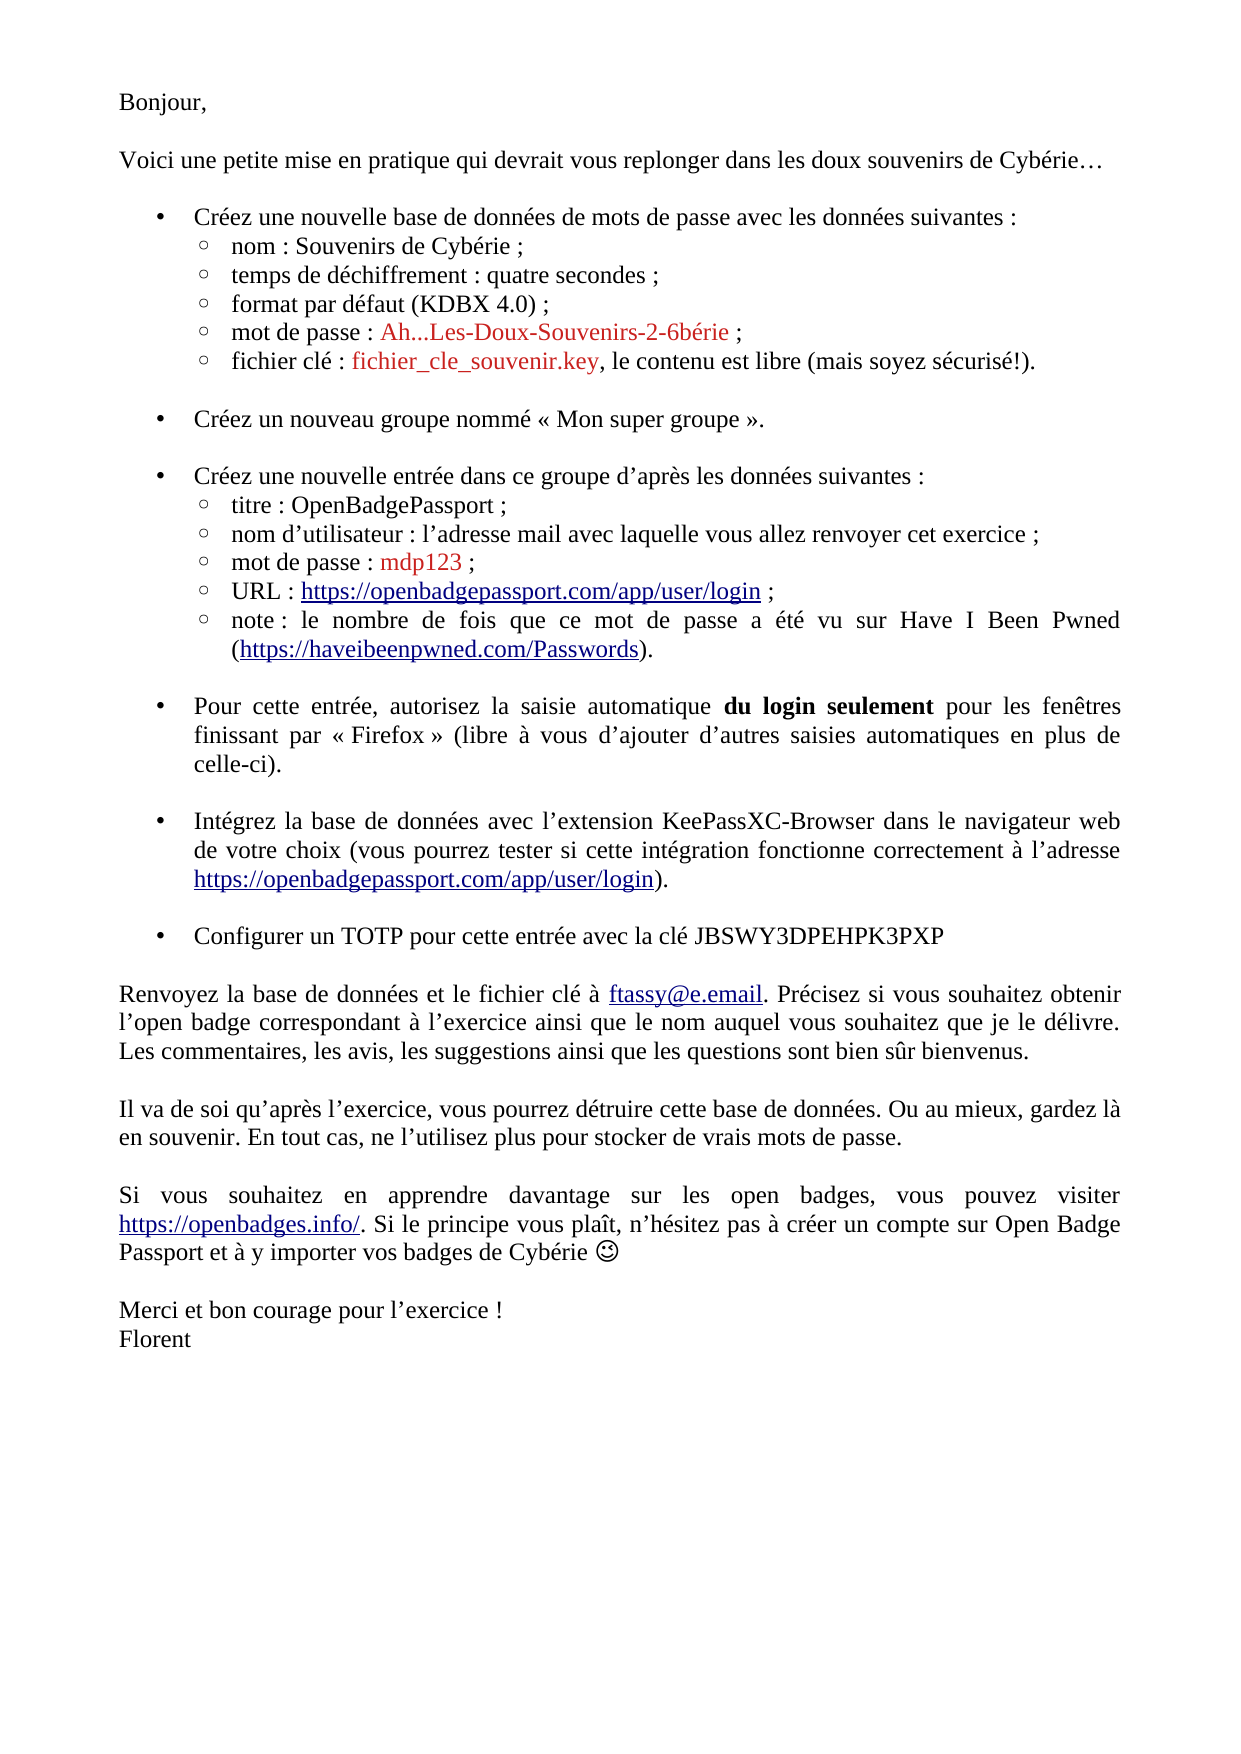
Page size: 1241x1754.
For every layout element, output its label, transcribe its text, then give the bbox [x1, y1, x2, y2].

list URL : https://openbadgepassport.com/app/user/login ; [194, 576, 1121, 605]
list Pour cette entrée, autorisez la saisie automatique du login seulement pour les fenêtres finissant par « Firefox » (libre à vous d’ajouter d’autres saisies automatiques en plus de celle-ci). [156, 691, 1121, 777]
text Voici une petite mise en pratique qui devrait vous replonger dans les doux souvenirs de Cybérie… [119, 145, 1121, 174]
list mot de passe : Ah...Les-Doux-Souvenirs-2-6bérie ; [194, 317, 1121, 346]
list Créez une nouvelle entrée dans ce groupe d’après les données suivantes : [156, 461, 1121, 490]
text Si vous souhaitez en apprendre davantage sur les open badges, vous pouvez visiter https://openbadges.info/. Si le principe vous plaît, n’hésitez pas à créer un compte sur Open Badge Passport et à y importer vos badges de Cybérie 😉 [119, 1180, 1121, 1266]
text Merci et bon courage pour l’exercice ! [119, 1295, 1121, 1324]
text Il va de soi qu’après l’exercice, vous pourrez détruire cette base de données. Ou au mieux, gardez là en souvenir. En tout cas, ne l’utilisez plus pour stocker de vrais mots de passe. [119, 1094, 1121, 1151]
list Créez une nouvelle base de données de mots de passe avec les données suivantes : [156, 202, 1121, 231]
text Florent [119, 1324, 1121, 1352]
list temps de déchiffrement : quatre secondes ; [194, 260, 1121, 289]
text Bonjour, [119, 87, 1121, 116]
text Renvoyez la base de données et le fichier clé à ftassy@e.email. Précisez si vous souhaitez obtenir l’open badge correspondant à l’exercice ainsi que le nom auquel vous souhaitez que je le délivre. Les commentaires, les avis, les suggestions ainsi que les questions sont bien sûr bienvenus. [119, 979, 1121, 1065]
list note : le nombre de fois que ce mot de passe a été vu sur Have I Been Pwned (https://haveibeenpwned.com/Passwords). [194, 605, 1121, 662]
list fichier clé : fichier_cle_souvenir.key, le contenu est libre (mais soyez sécurisé!). [194, 346, 1121, 375]
list nom : Souvenirs de Cybérie ; [194, 231, 1121, 260]
list Créez un nouveau groupe nommé « Mon super groupe ». [156, 404, 1121, 432]
list format par défaut (KDBX 4.0) ; [194, 289, 1121, 317]
list mot de passe : mdp123 ; [194, 547, 1121, 576]
list nom d’utilisateur : l’adresse mail avec laquelle vous allez renvoyer cet exercice ; [194, 519, 1121, 547]
list Intégrez la base de données avec l’extension KeePassXC-Browser dans le navigateur web de votre choix (vous pourrez tester si cette intégration fonctionne correctement à l’adresse https://openbadgepassport.com/app/user/login). [156, 806, 1121, 892]
list titre : OpenBadgePassport ; [194, 490, 1121, 519]
list Configurer un TOTP pour cette entrée avec la clé JBSWY3DPEHPK3PXP [156, 921, 1121, 950]
